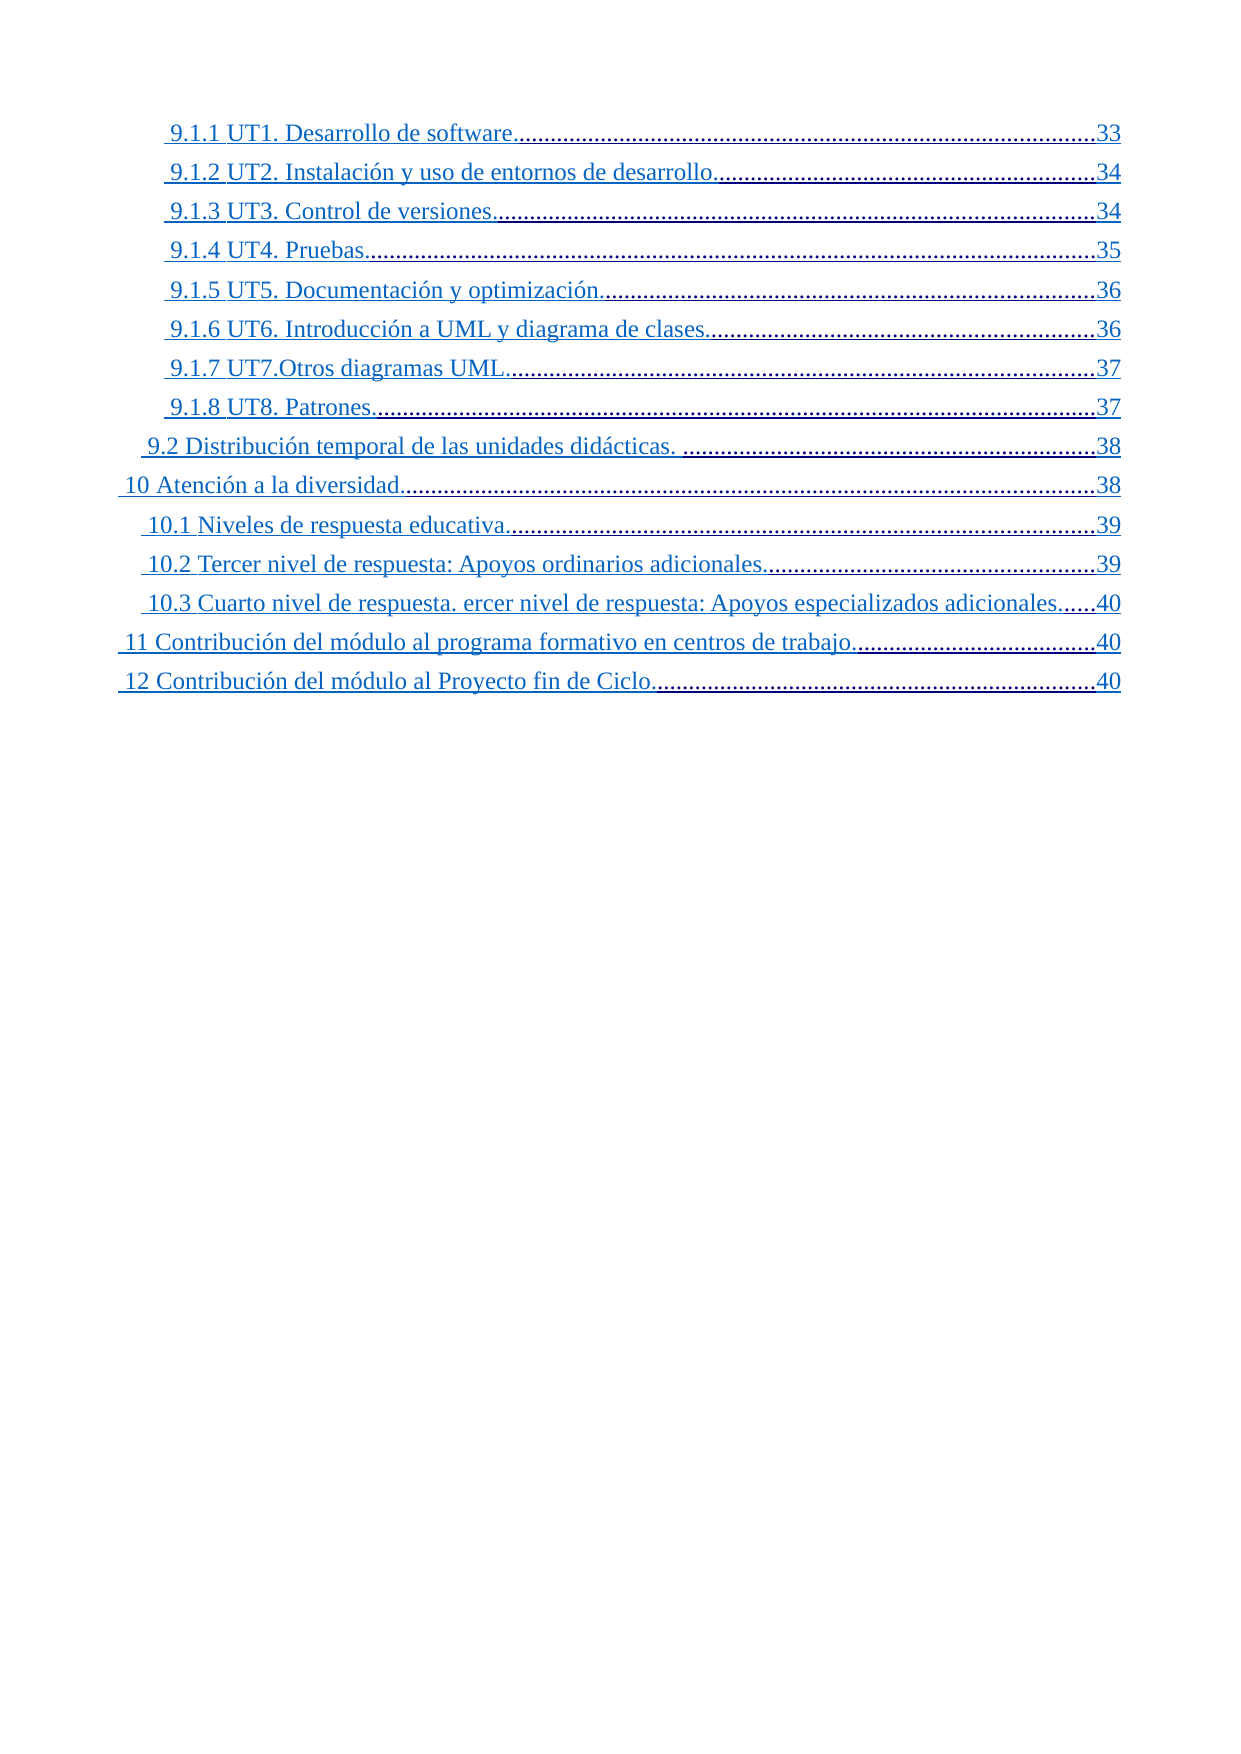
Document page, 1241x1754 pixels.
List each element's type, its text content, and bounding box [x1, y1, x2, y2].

text 10.2 Tercer nivel de respuesta: Apoyos ordinarios adicionales. 39 [141, 549, 1122, 578]
text 9.1.7 UT7.Otros diagramas UML. 37 [164, 353, 1122, 382]
text 9.1.6 UT6. Introducción a UML y diagrama de clases. 36 [164, 314, 1122, 343]
text 9.1.1 UT1. Desarrollo de software. 33 [164, 118, 1122, 147]
text 9.1.5 UT5. Documentación y optimización. 36 [164, 275, 1122, 303]
text 10.1 Niveles de respuesta educativa. 39 [141, 510, 1122, 538]
text 12 Contribución del módulo al Proyecto fin de Ciclo. 40 [118, 666, 1122, 695]
text 9.2 Distribución temporal de las unidades didácticas. 38 [141, 431, 1122, 460]
text 10 Atención a la diversidad. 38 [118, 471, 1122, 499]
text 9.1.8 UT8. Patrones. 37 [164, 392, 1122, 421]
text 9.1.3 UT3. Control de versiones. 34 [164, 196, 1122, 225]
text 9.1.2 UT2. Instalación y uso de entornos de desarrollo. 34 [164, 157, 1122, 186]
text 11 Contribución del módulo al programa formativo en centros de trabajo. 40 [118, 627, 1122, 656]
text 10.3 Cuarto nivel de respuesta. ercer nivel de respuesta: Apoyos especializados adicionales. 40 [141, 588, 1122, 617]
text 9.1.4 UT4. Pruebas. 35 [164, 236, 1122, 264]
